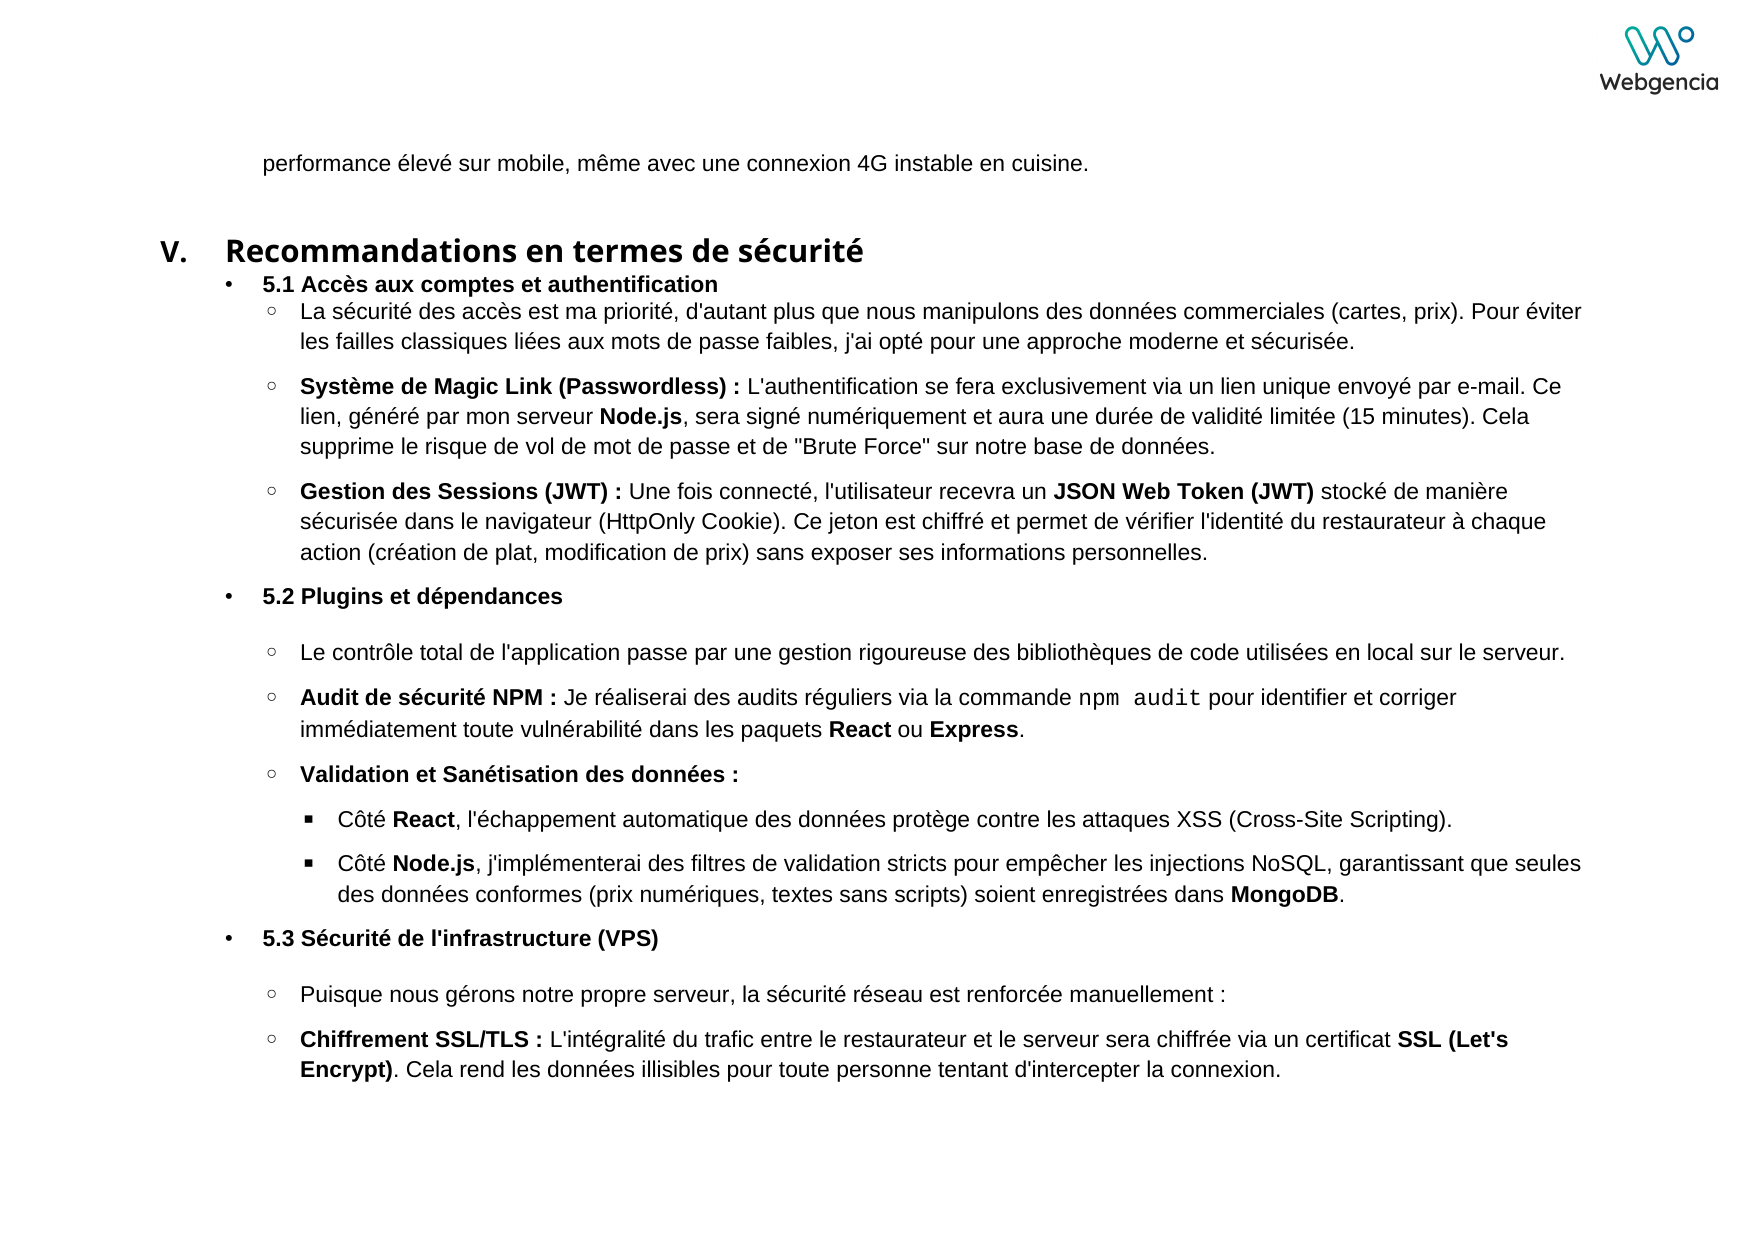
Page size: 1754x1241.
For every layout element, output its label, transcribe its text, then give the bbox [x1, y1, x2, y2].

list Le contrôle total de l'application passe par une gestion rigoureuse des bibliothèques de code utilisées en local sur le serveur. [262, 639, 1604, 665]
subtitle 5.3 Sécurité de l'infrastructure (VPS) [225, 925, 1604, 952]
list Côté Node.js, j'implémenterai des filtres de validation stricts pour empêcher les injections NoSQL, garantissant que seules des données conformes (prix numériques, textes sans scripts) soient enregistrées dans MongoDB. [300, 850, 1604, 907]
subtitle Recommandations en termes de sécurité [187, 229, 1604, 271]
picture [1580, 20, 1739, 101]
subtitle 5.1 Accès aux comptes et authentification [225, 271, 1604, 298]
list Gestion des Sessions (JWT) : Une fois connecté, l'utilisateur recevra un JSON Web Token (JWT) stocké de manière sécurisée dans le navigateur (HttpOnly Cookie). Ce jeton est chiffré et permet de vérifier l'identité du restaurateur à chaque action (création de plat, modification de prix) sans exposer ses informations personnelles. [262, 478, 1604, 565]
list performance élevé sur mobile, même avec une connexion 4G instable en cuisine. [225, 150, 1604, 176]
list Côté React, l'échappement automatique des données protège contre les attaques XSS (Cross-Site Scripting). [300, 806, 1604, 832]
list Chiffrement SSL/TLS : L'intégralité du trafic entre le restaurateur et le serveur sera chiffrée via un certificat SSL (Let's Encrypt). Cela rend les données illisibles pour toute personne tentant d'intercepter la connexion. [262, 1026, 1604, 1083]
list Validation et Sanétisation des données : [262, 761, 1604, 787]
list Audit de sécurité NPM : Je réaliserai des audits réguliers via la commande npm audit pour identifier et corriger immédiatement toute vulnérabilité dans les paquets React ou Express. [262, 684, 1604, 742]
list La sécurité des accès est ma priorité, d'autant plus que nous manipulons des données commerciales (cartes, prix). Pour éviter les failles classiques liées aux mots de passe faibles, j'ai opté pour une approche moderne et sécurisée. [262, 298, 1604, 354]
list Puisque nous gérons notre propre serveur, la sécurité réseau est renforcée manuellement : [262, 981, 1604, 1008]
subtitle 5.2 Plugins et dépendances [225, 583, 1604, 609]
list Système de Magic Link (Passwordless) : L'authentification se fera exclusivement via un lien unique envoyé par e-mail. Ce lien, généré par mon serveur Node.js, sera signé numériquement et aura une durée de validité limitée (15 minutes). Cela supprime le risque de vol de mot de passe et de "Brute Force" sur notre base de données. [262, 373, 1604, 459]
